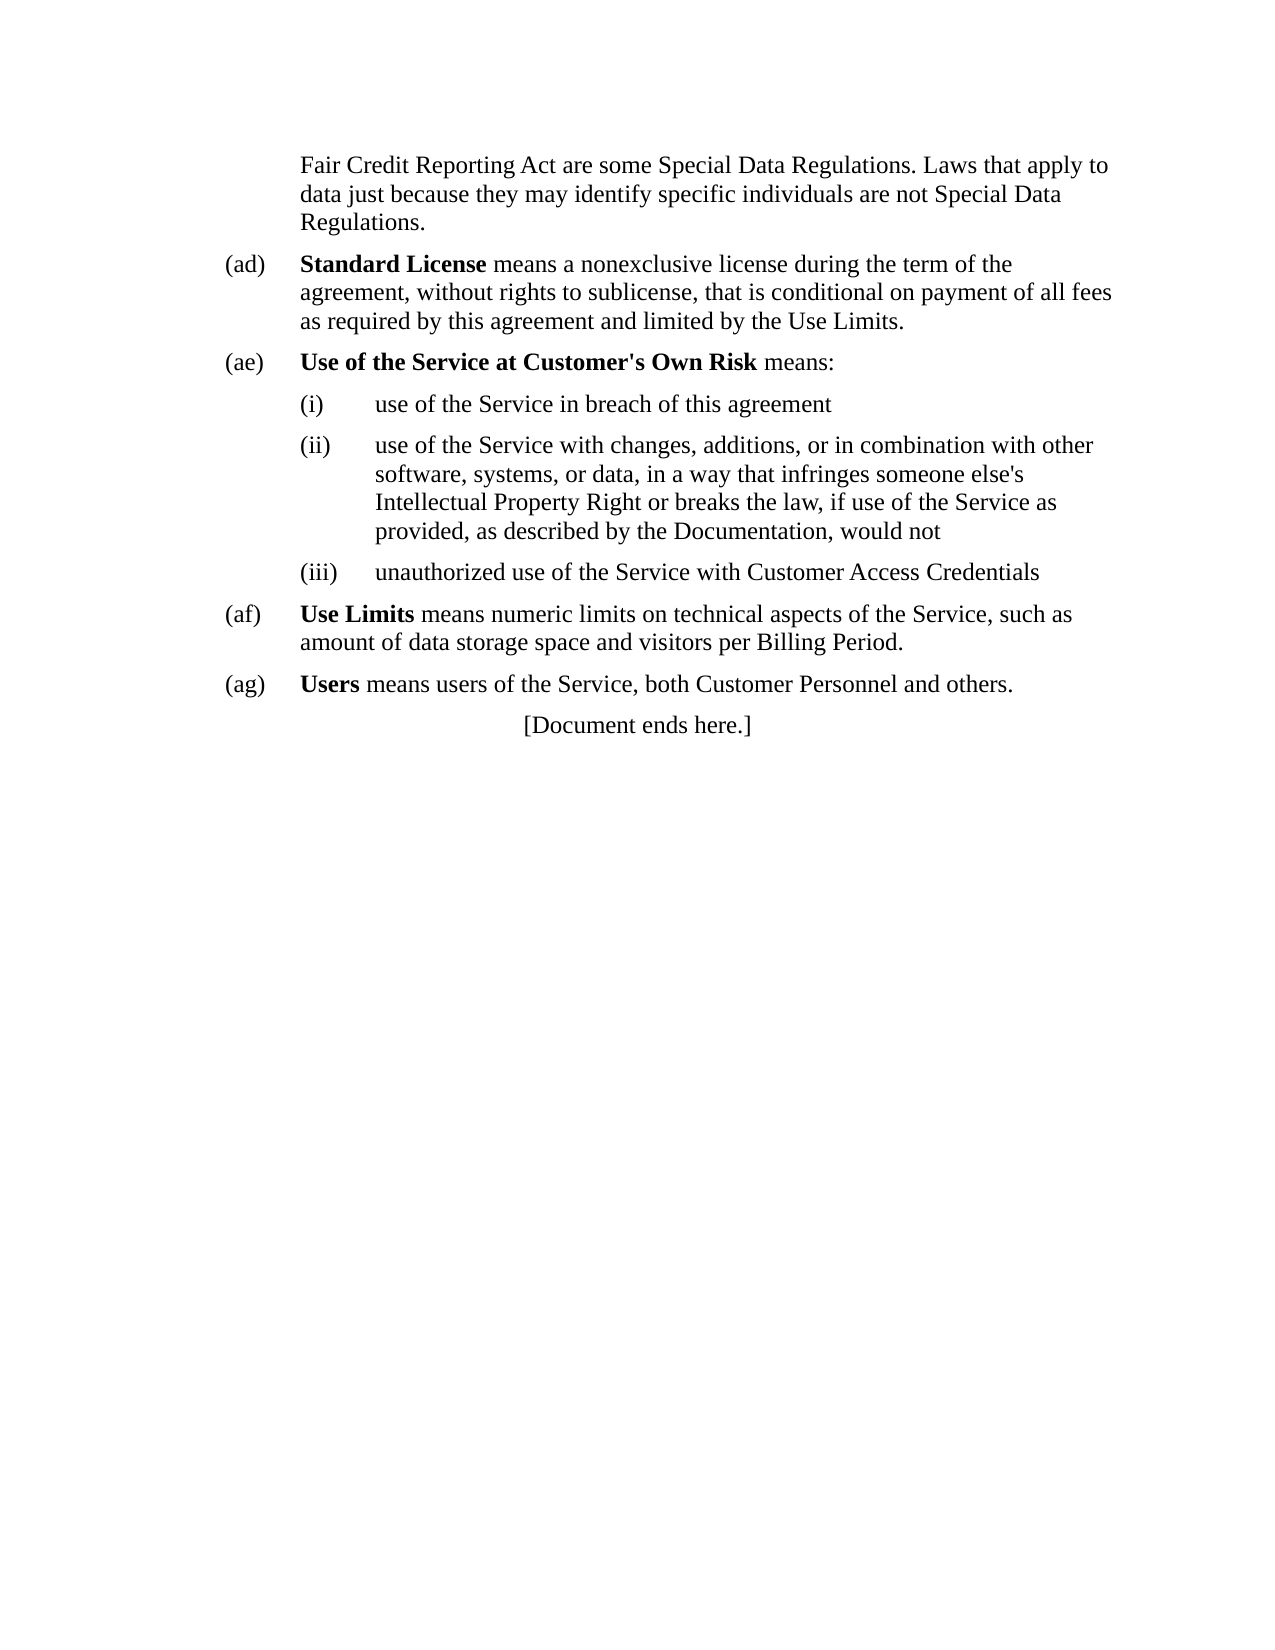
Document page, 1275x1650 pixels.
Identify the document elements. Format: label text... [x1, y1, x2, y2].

text (ad) Standard License means a nonexclusive license during the term of the agreement, without rights to sublicense, that is conditional on payment of all fees as required by this agreement and limited by the Use Limits. [225, 249, 1125, 335]
text (ae) Use of the Service at Customer's Own Risk means: [225, 347, 1125, 376]
text (ii) use of the Service with changes, additions, or in combination with other software, systems, or data, in a way that infringes someone else's Intellectual Property Right or breaks the law, if use of the Service as provided, as described by the Documentation, would not [300, 430, 1125, 545]
text [Document ends here.] [150, 710, 1125, 739]
text (af) Use Limits means numeric limits on technical aspects of the Service, such as amount of data storage space and visitors per Billing Period. [225, 599, 1125, 656]
text (i) use of the Service in breach of this agreement [300, 389, 1125, 417]
text (ag) Users means users of the Service, both Customer Personnel and others. [225, 669, 1125, 697]
text Fair Credit Reporting Act are some Special Data Regulations. Laws that apply to data just because they may identify specific individuals are not Special Data Regulations. [225, 150, 1125, 236]
text (iii) unauthorized use of the Service with Customer Access Credentials [300, 557, 1125, 586]
